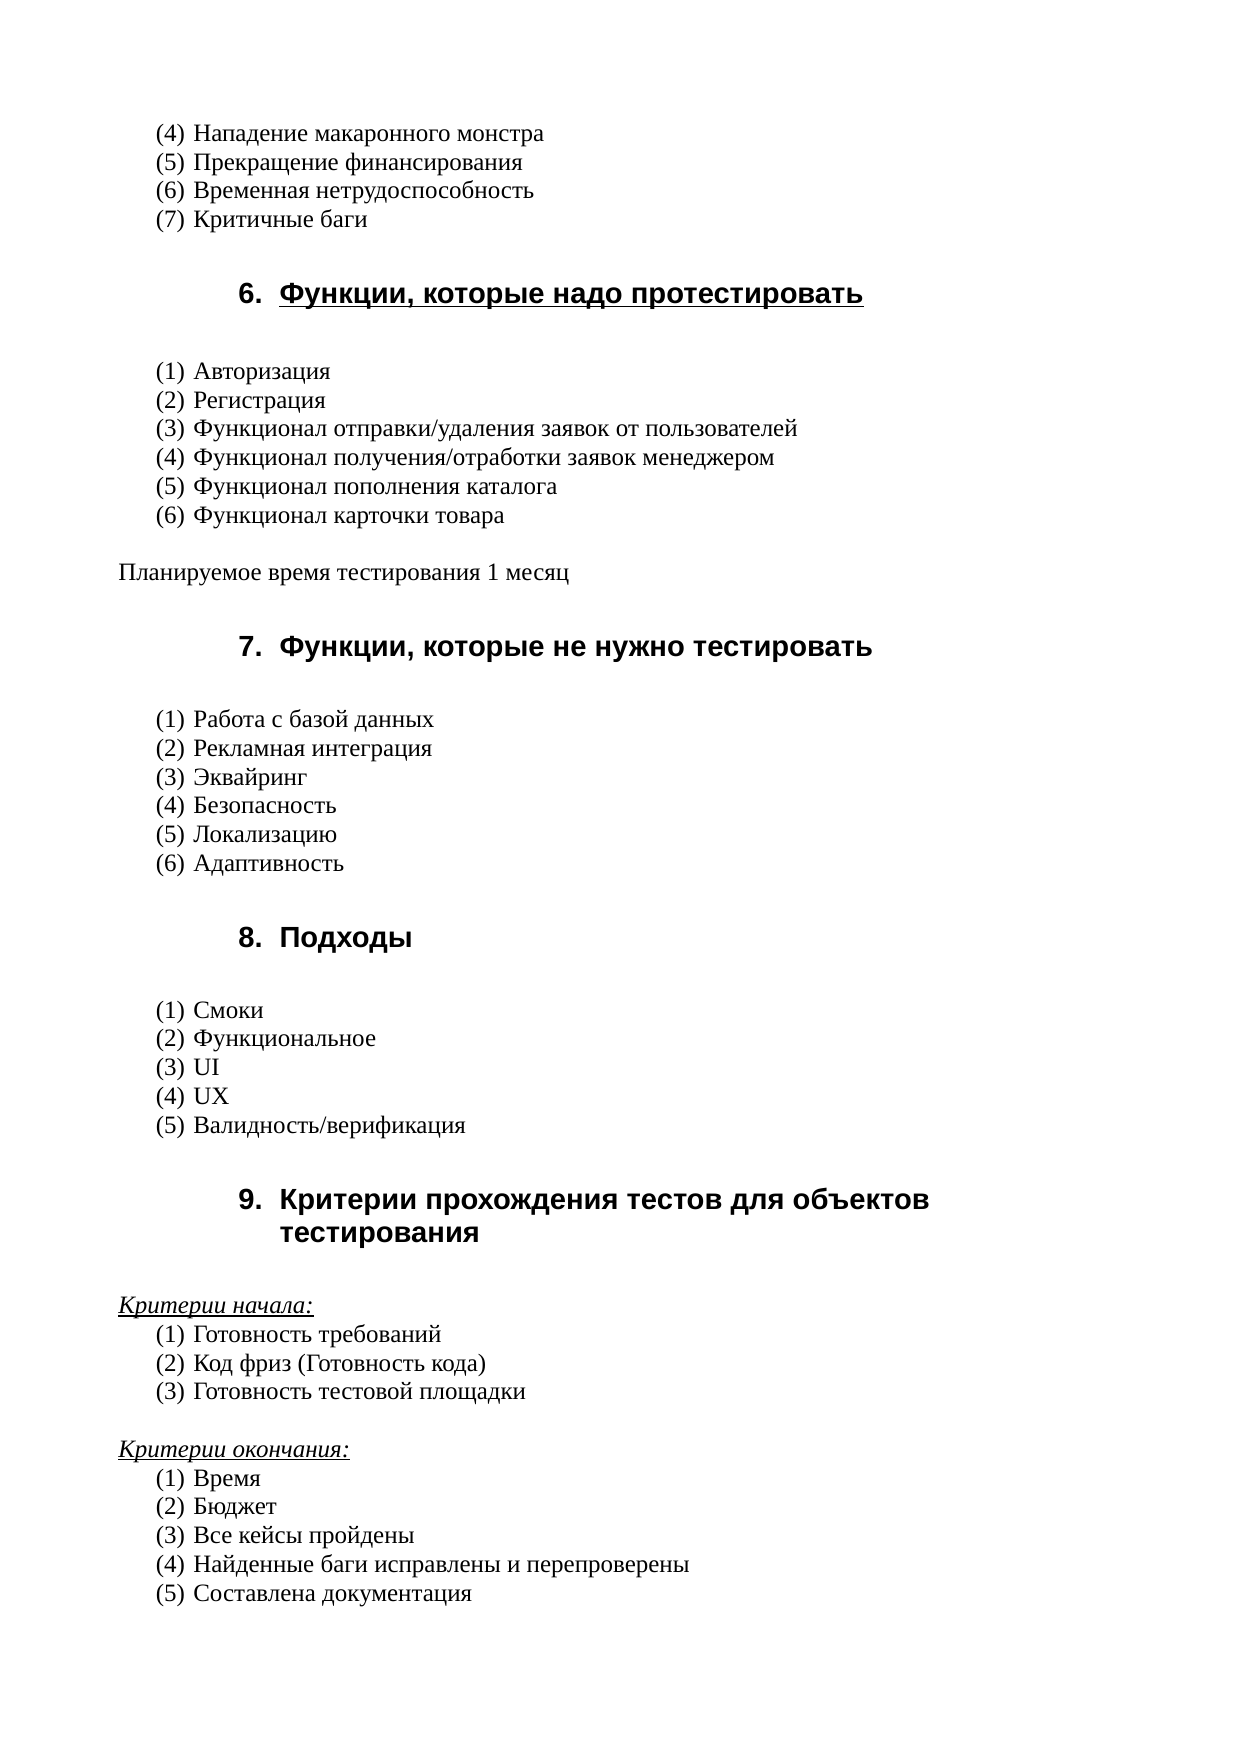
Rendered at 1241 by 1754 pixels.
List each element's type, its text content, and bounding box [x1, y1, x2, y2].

subtitle Функции, которые не нужно тестировать [238, 629, 1122, 663]
list Функциональное [156, 1023, 1122, 1052]
list Адаптивность [156, 848, 1122, 877]
text Планируемое время тестирования 1 месяц [118, 557, 1122, 586]
list Прекращение финансирования [156, 147, 1122, 176]
list Бюджет [156, 1491, 1122, 1520]
text Критерии окончания: [118, 1434, 1122, 1463]
list Эквайринг [156, 762, 1122, 790]
list Нападение макаронного монстра [156, 118, 1122, 147]
list Составлена документация [156, 1578, 1122, 1606]
list Локализацию [156, 819, 1122, 848]
subtitle Функции, которые надо протестировать [238, 276, 1122, 343]
list Готовность требований [156, 1319, 1122, 1348]
list Рекламная интеграция [156, 733, 1122, 762]
list Функционал отправки/удаления заявок от пользователей [156, 413, 1122, 442]
list Валидность/верификация [156, 1110, 1122, 1138]
list Безопасность [156, 790, 1122, 819]
list Код фриз (Готовность кода) [156, 1348, 1122, 1376]
list Регистрация [156, 385, 1122, 413]
list Готовность тестовой площадки [156, 1376, 1122, 1405]
list Функционал пополнения каталога [156, 471, 1122, 500]
list Смоки [156, 995, 1122, 1023]
list UX [156, 1081, 1122, 1110]
list Все кейсы пройдены [156, 1520, 1122, 1549]
subtitle Критерии прохождения тестов для объектов тестирования [238, 1182, 1122, 1249]
list Найденные баги исправлены и перепроверены [156, 1549, 1122, 1578]
list Критичные баги [156, 204, 1122, 233]
list Работа с базой данных [156, 704, 1122, 733]
subtitle Подходы [238, 920, 1122, 953]
list Временная нетрудоспособность [156, 176, 1122, 204]
list Авторизация [156, 356, 1122, 385]
text Критерии начала: [118, 1290, 1122, 1319]
list Функционал карточки товара [156, 500, 1122, 528]
list Функционал получения/отработки заявок менеджером [156, 442, 1122, 471]
list Время [156, 1463, 1122, 1491]
list UI [156, 1052, 1122, 1081]
